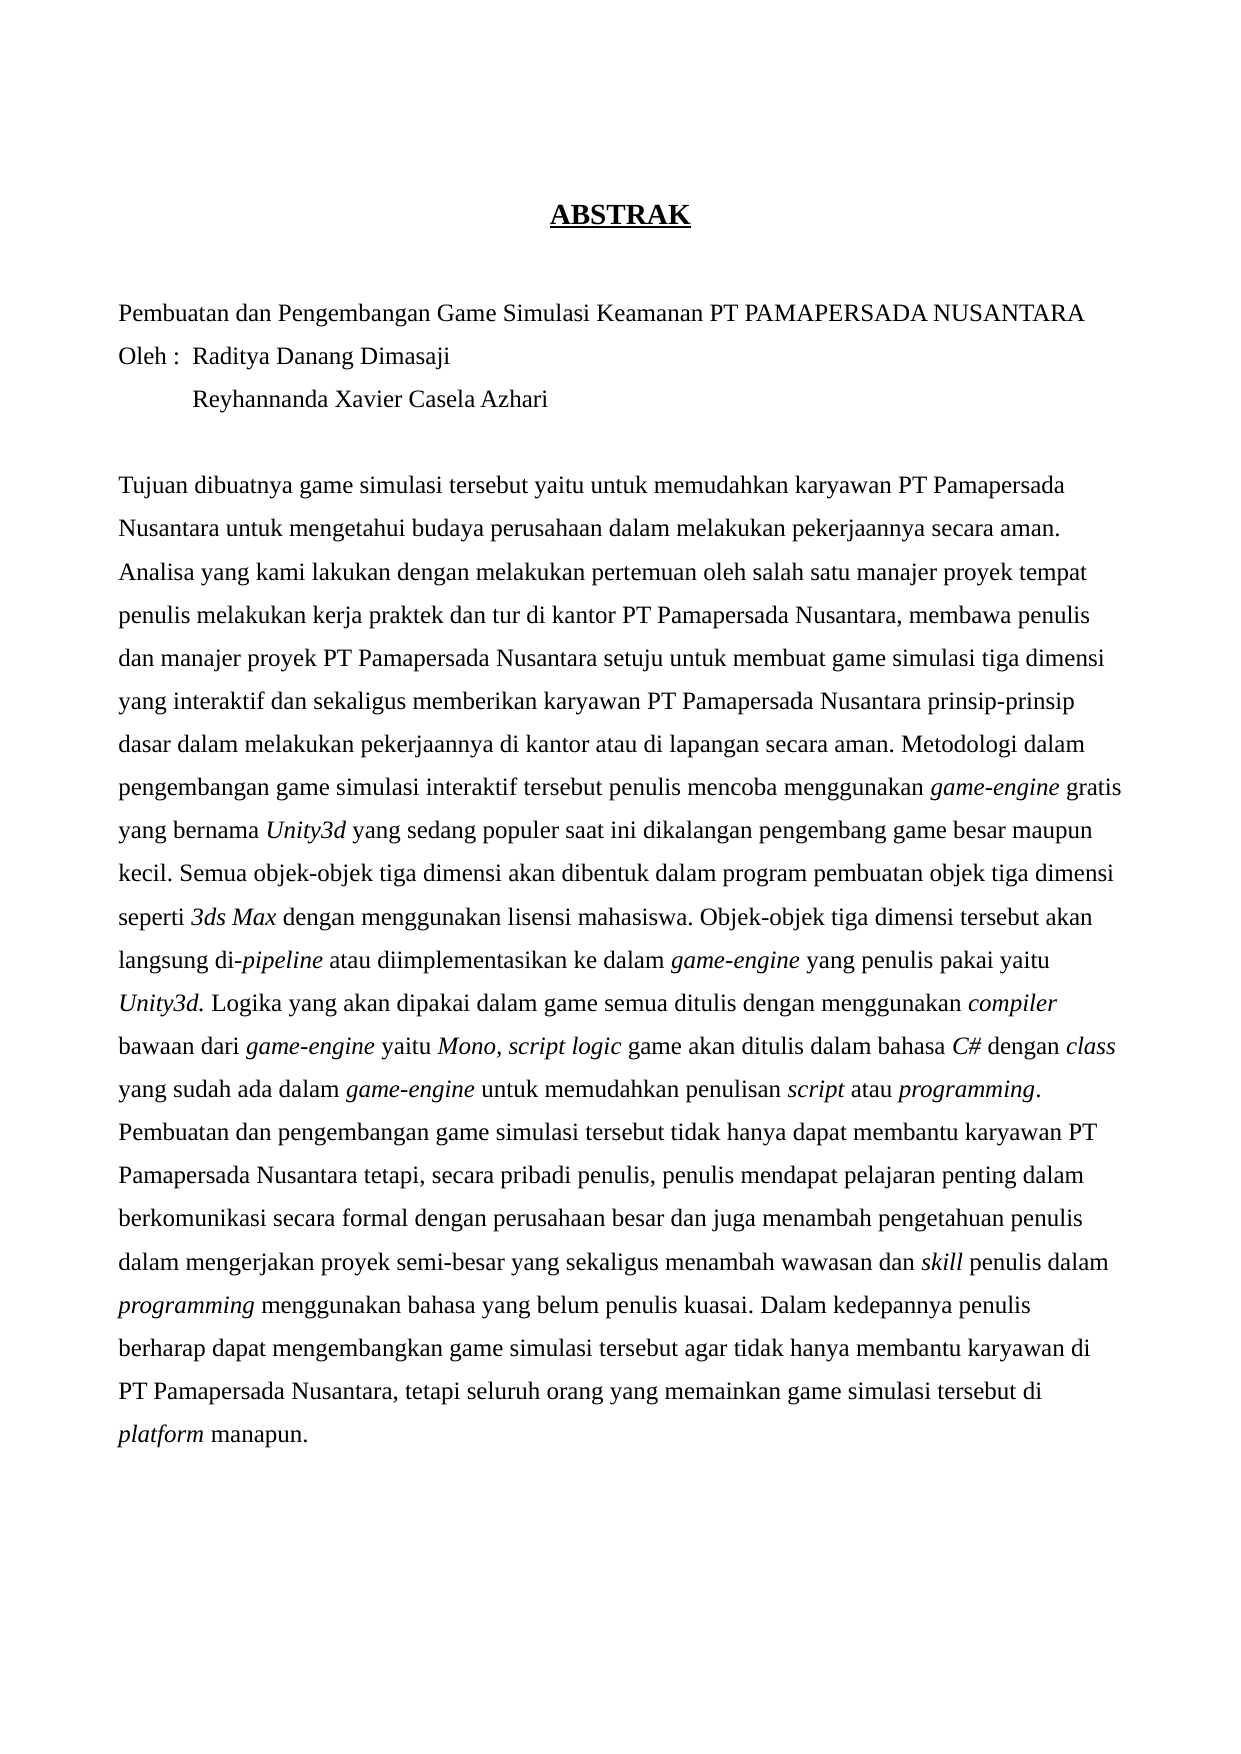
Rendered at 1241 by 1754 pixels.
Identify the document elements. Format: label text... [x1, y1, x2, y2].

text Pembuatan dan Pengembangan Game Simulasi Keamanan PT PAMAPERSADA NUSANTARA [118, 298, 1122, 327]
text ABSTRAK [118, 197, 1122, 231]
text Oleh : Raditya Danang Dimasaji [118, 341, 1122, 370]
text Reyhannanda Xavier Casela Azhari [118, 384, 1122, 413]
text Tujuan dibuatnya game simulasi tersebut yaitu untuk memudahkan karyawan PT Pamapersada Nusantara untuk mengetahui budaya perusahaan dalam melakukan pekerjaannya secara aman. Analisa yang kami lakukan dengan melakukan pertemuan oleh salah satu manajer proyek tempat penulis melakukan kerja praktek dan tur di kantor PT Pamapersada Nusantara, membawa penulis dan manajer proyek PT Pamapersada Nusantara setuju untuk membuat game simulasi tiga dimensi yang interaktif dan sekaligus memberikan karyawan PT Pamapersada Nusantara prinsip-prinsip dasar dalam melakukan pekerjaannya di kantor atau di lapangan secara aman. Metodologi dalam pengembangan game simulasi interaktif tersebut penulis mencoba menggunakan game-engine gratis yang bernama Unity3d yang sedang populer saat ini dikalangan pengembang game besar maupun kecil. Semua objek-objek tiga dimensi akan dibentuk dalam program pembuatan objek tiga dimensi seperti 3ds Max dengan menggunakan lisensi mahasiswa. Objek-objek tiga dimensi tersebut akan langsung di-pipeline atau diimplementasikan ke dalam game-engine yang penulis pakai yaitu Unity3d. Logika yang akan dipakai dalam game semua ditulis dengan menggunakan compiler bawaan dari game-engine yaitu Mono, script logic game akan ditulis dalam bahasa C# dengan class yang sudah ada dalam game-engine untuk memudahkan penulisan script atau programming. Pembuatan dan pengembangan game simulasi tersebut tidak hanya dapat membantu karyawan PT Pamapersada Nusantara tetapi, secara pribadi penulis, penulis mendapat pelajaran penting dalam berkomunikasi secara formal dengan perusahaan besar dan juga menambah pengetahuan penulis dalam mengerjakan proyek semi-besar yang sekaligus menambah wawasan dan skill penulis dalam programming menggunakan bahasa yang belum penulis kuasai. Dalam kedepannya penulis berharap dapat mengembangkan game simulasi tersebut agar tidak hanya membantu karyawan di PT Pamapersada Nusantara, tetapi seluruh orang yang memainkan game simulasi tersebut di platform manapun. [118, 470, 1122, 1448]
